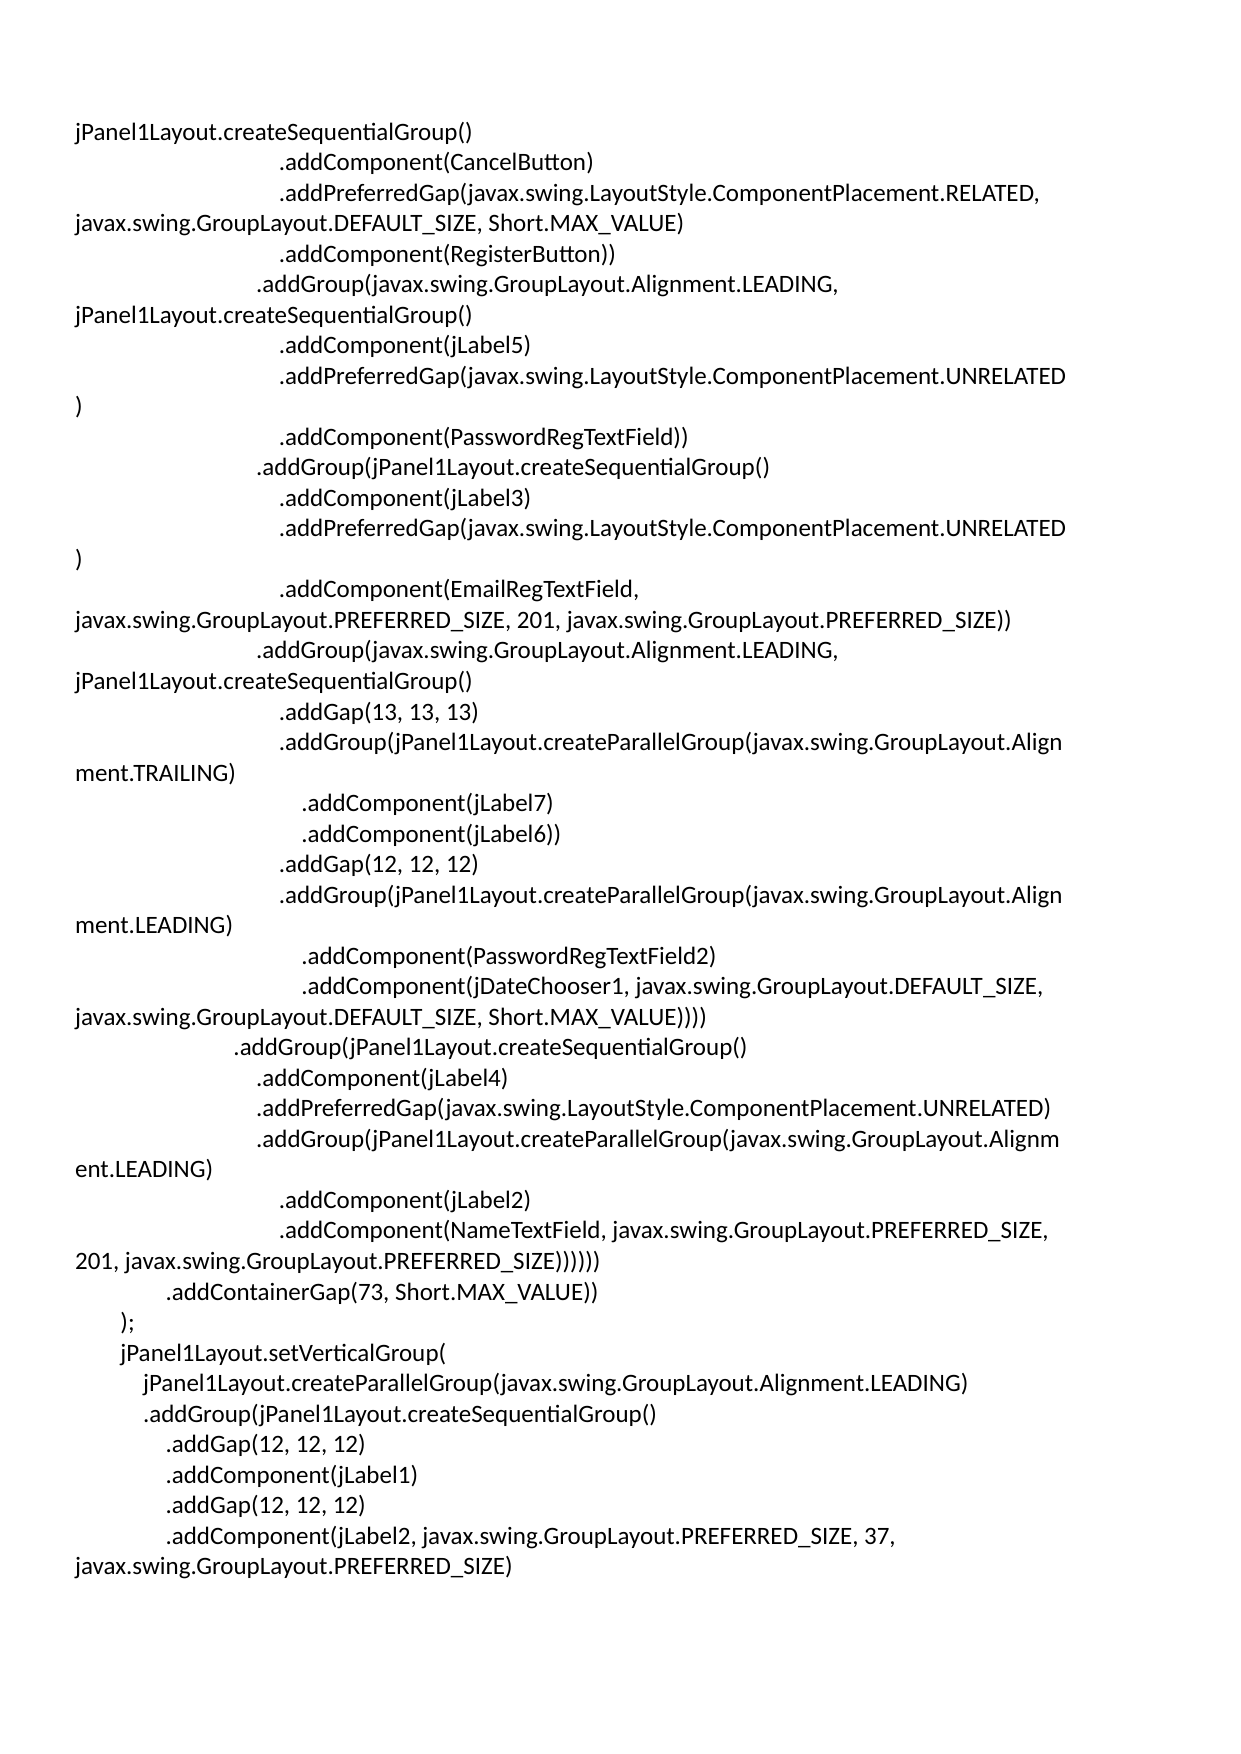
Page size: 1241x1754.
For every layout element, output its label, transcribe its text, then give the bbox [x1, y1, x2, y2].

text .addComponent(PasswordRegTextField)) [75, 421, 1067, 452]
text .addGroup(jPanel1Layout.createSequentialGroup() [75, 1398, 1067, 1428]
text .addComponent(jLabel3) [75, 482, 1067, 513]
text jPanel1Layout.createParallelGroup(javax.swing.GroupLayout.Alignment.LEADING) [75, 1367, 1067, 1398]
text .addGap(12, 12, 12) [75, 848, 1067, 879]
text .addComponent(RegisterButton)) [75, 238, 1067, 268]
text .addPreferredGap(javax.swing.LayoutStyle.ComponentPlacement.RELATED, javax.swing.GroupLayout.DEFAULT_SIZE, Short.MAX_VALUE) [75, 177, 1067, 238]
text .addGap(12, 12, 12) [75, 1428, 1067, 1459]
text .addComponent(CancelButton) [75, 146, 1067, 177]
text .addComponent(PasswordRegTextField2) [75, 940, 1067, 970]
text .addGroup(jPanel1Layout.createParallelGroup(javax.swing.GroupLayout.Alignment.LEADING) [75, 879, 1067, 940]
text .addComponent(jLabel7) [75, 787, 1067, 818]
text .addPreferredGap(javax.swing.LayoutStyle.ComponentPlacement.UNRELATED) [75, 1092, 1067, 1123]
text .addGap(12, 12, 12) [75, 1489, 1067, 1520]
text .addGroup(jPanel1Layout.createSequentialGroup() [75, 452, 1067, 482]
text .addComponent(NameTextField, javax.swing.GroupLayout.PREFERRED_SIZE, 201, javax.swing.GroupLayout.PREFERRED_SIZE)))))) [75, 1214, 1067, 1276]
text .addGroup(javax.swing.GroupLayout.Alignment.LEADING, jPanel1Layout.createSequentialGroup() [75, 635, 1067, 696]
text .addPreferredGap(javax.swing.LayoutStyle.ComponentPlacement.UNRELATED) [75, 360, 1067, 421]
text .addGroup(jPanel1Layout.createParallelGroup(javax.swing.GroupLayout.Alignment.TRAILING) [75, 726, 1067, 787]
text .addGroup(javax.swing.GroupLayout.Alignment.LEADING, jPanel1Layout.createSequentialGroup() [75, 268, 1067, 329]
text .addComponent(jLabel4) [75, 1062, 1067, 1092]
text .addComponent(jLabel6)) [75, 818, 1067, 848]
text .addGroup(jPanel1Layout.createSequentialGroup() [75, 1031, 1067, 1062]
text .addComponent(jDateChooser1, javax.swing.GroupLayout.DEFAULT_SIZE, javax.swing.GroupLayout.DEFAULT_SIZE, Short.MAX_VALUE)))) [75, 970, 1067, 1031]
text jPanel1Layout.setVerticalGroup( [75, 1337, 1067, 1367]
text jPanel1Layout.createSequentialGroup() [75, 116, 1067, 146]
text .addComponent(jLabel2, javax.swing.GroupLayout.PREFERRED_SIZE, 37, javax.swing.GroupLayout.PREFERRED_SIZE) [75, 1520, 1067, 1581]
text ); [75, 1306, 1067, 1337]
text .addGroup(jPanel1Layout.createParallelGroup(javax.swing.GroupLayout.Alignment.LEADING) [75, 1123, 1067, 1184]
text .addComponent(jLabel2) [75, 1184, 1067, 1214]
text .addComponent(EmailRegTextField, javax.swing.GroupLayout.PREFERRED_SIZE, 201, javax.swing.GroupLayout.PREFERRED_SIZE)) [75, 574, 1067, 635]
text .addContainerGap(73, Short.MAX_VALUE)) [75, 1276, 1067, 1306]
text .addComponent(jLabel5) [75, 329, 1067, 360]
text .addGap(13, 13, 13) [75, 696, 1067, 726]
text .addComponent(jLabel1) [75, 1459, 1067, 1489]
text .addPreferredGap(javax.swing.LayoutStyle.ComponentPlacement.UNRELATED) [75, 513, 1067, 574]
